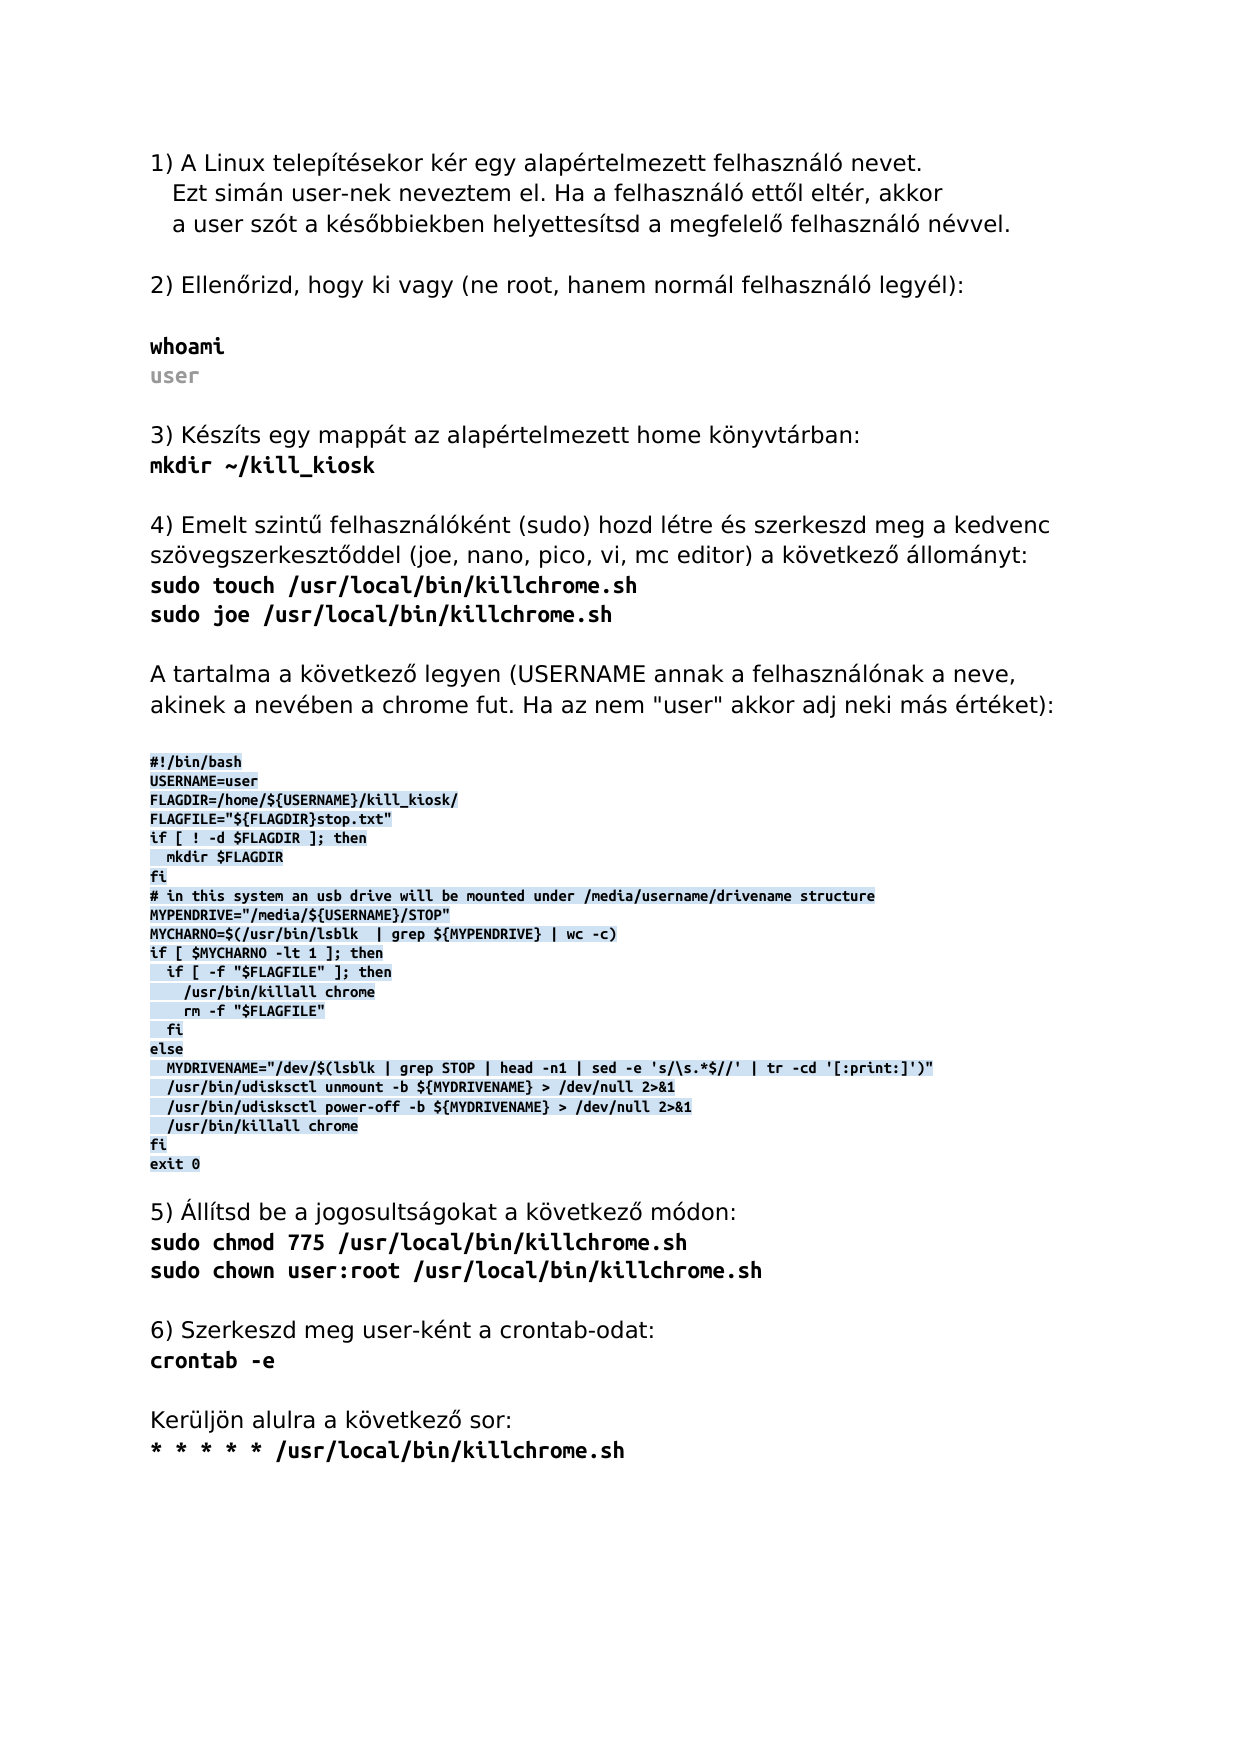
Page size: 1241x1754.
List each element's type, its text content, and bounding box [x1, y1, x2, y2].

text FLAGFILE="${FLAGDIR}stop.txt" [150, 811, 1090, 827]
text /usr/bin/killall chrome [150, 1117, 1090, 1134]
text # in this system an usb drive will be mounted under /media/username/drivename structure [150, 887, 1090, 904]
text #!/bin/bash [150, 753, 1090, 770]
text whoami [150, 334, 1090, 359]
text sudo chown user:root /usr/local/bin/killchrome.sh [150, 1258, 1090, 1283]
text sudo touch /usr/local/bin/killchrome.sh [150, 573, 1090, 598]
text A tartalma a következő legyen (USERNAME annak a felhasználónak a neve, [150, 661, 1090, 688]
text a user szót a későbbiekben helyettesítsd a megfelelő felhasználó névvel. [150, 211, 1090, 238]
text user [150, 362, 1090, 387]
text rm -f "$FLAGFILE" [150, 1002, 1090, 1019]
text sudo joe /usr/local/bin/killchrome.sh [150, 602, 1090, 627]
text mkdir ~/kill_kiosk [150, 452, 1090, 477]
text Kerüljön alulra a következő sor: [150, 1407, 1090, 1434]
text szövegszerkesztőddel (joe, nano, pico, vi, mc editor) a következő állományt: [150, 542, 1090, 569]
text 6) Szerkeszd meg user-ként a crontab-odat: [150, 1317, 1090, 1344]
text /usr/bin/udisksctl unmount -b ${MYDRIVENAME} > /dev/null 2>&1 [150, 1079, 1090, 1096]
text fi [150, 1021, 1090, 1038]
text mkdir $FLAGDIR [150, 849, 1090, 866]
text MYCHARNO=$(/usr/bin/lsblk | grep ${MYPENDRIVE} | wc -c) [150, 926, 1090, 942]
text 3) Készíts egy mappát az alapértelmezett home könyvtárban: [150, 422, 1090, 448]
text crontab -e [150, 1348, 1090, 1373]
text * * * * * /usr/local/bin/killchrome.sh [150, 1438, 1090, 1463]
text FLAGDIR=/home/${USERNAME}/kill_kiosk/ [150, 791, 1090, 808]
text /usr/bin/udisksctl power-off -b ${MYDRIVENAME} > /dev/null 2>&1 [150, 1098, 1090, 1115]
text 4) Emelt szintű felhasználóként (sudo) hozd létre és szerkeszd meg a kedvenc [150, 512, 1090, 538]
text fi [150, 868, 1090, 885]
text if [ $MYCHARNO -lt 1 ]; then [150, 945, 1090, 961]
text if [ ! -d $FLAGDIR ]; then [150, 830, 1090, 846]
text /usr/bin/killall chrome [150, 983, 1090, 1000]
text fi [150, 1136, 1090, 1153]
text Ezt simán user-nek neveztem el. Ha a felhasználó ettől eltér, akkor [150, 181, 1090, 207]
text else [150, 1041, 1090, 1057]
text MYPENDRIVE="/media/${USERNAME}/STOP" [150, 906, 1090, 923]
text 5) Állítsd be a jogosultságokat a következő módon: [150, 1199, 1090, 1225]
text USERNAME=user [150, 772, 1090, 789]
text akinek a nevében a chrome fut. Ha az nem "user" akkor adj neki más értéket): [150, 692, 1090, 718]
text if [ -f "$FLAGFILE" ]; then [150, 964, 1090, 981]
text 1) A Linux telepítésekor kér egy alapértelmezett felhasználó nevet. [150, 150, 1090, 177]
text 2) Ellenőrizd, hogy ki vagy (ne root, hanem normál felhasználó legyél): [150, 272, 1090, 299]
text exit 0 [150, 1156, 1090, 1172]
text sudo chmod 775 /usr/local/bin/killchrome.sh [150, 1229, 1090, 1254]
text MYDRIVENAME="/dev/$(lsblk | grep STOP | head -n1 | sed -e 's/\s.*$//' | tr -cd '[:print:]')" [150, 1060, 1090, 1076]
